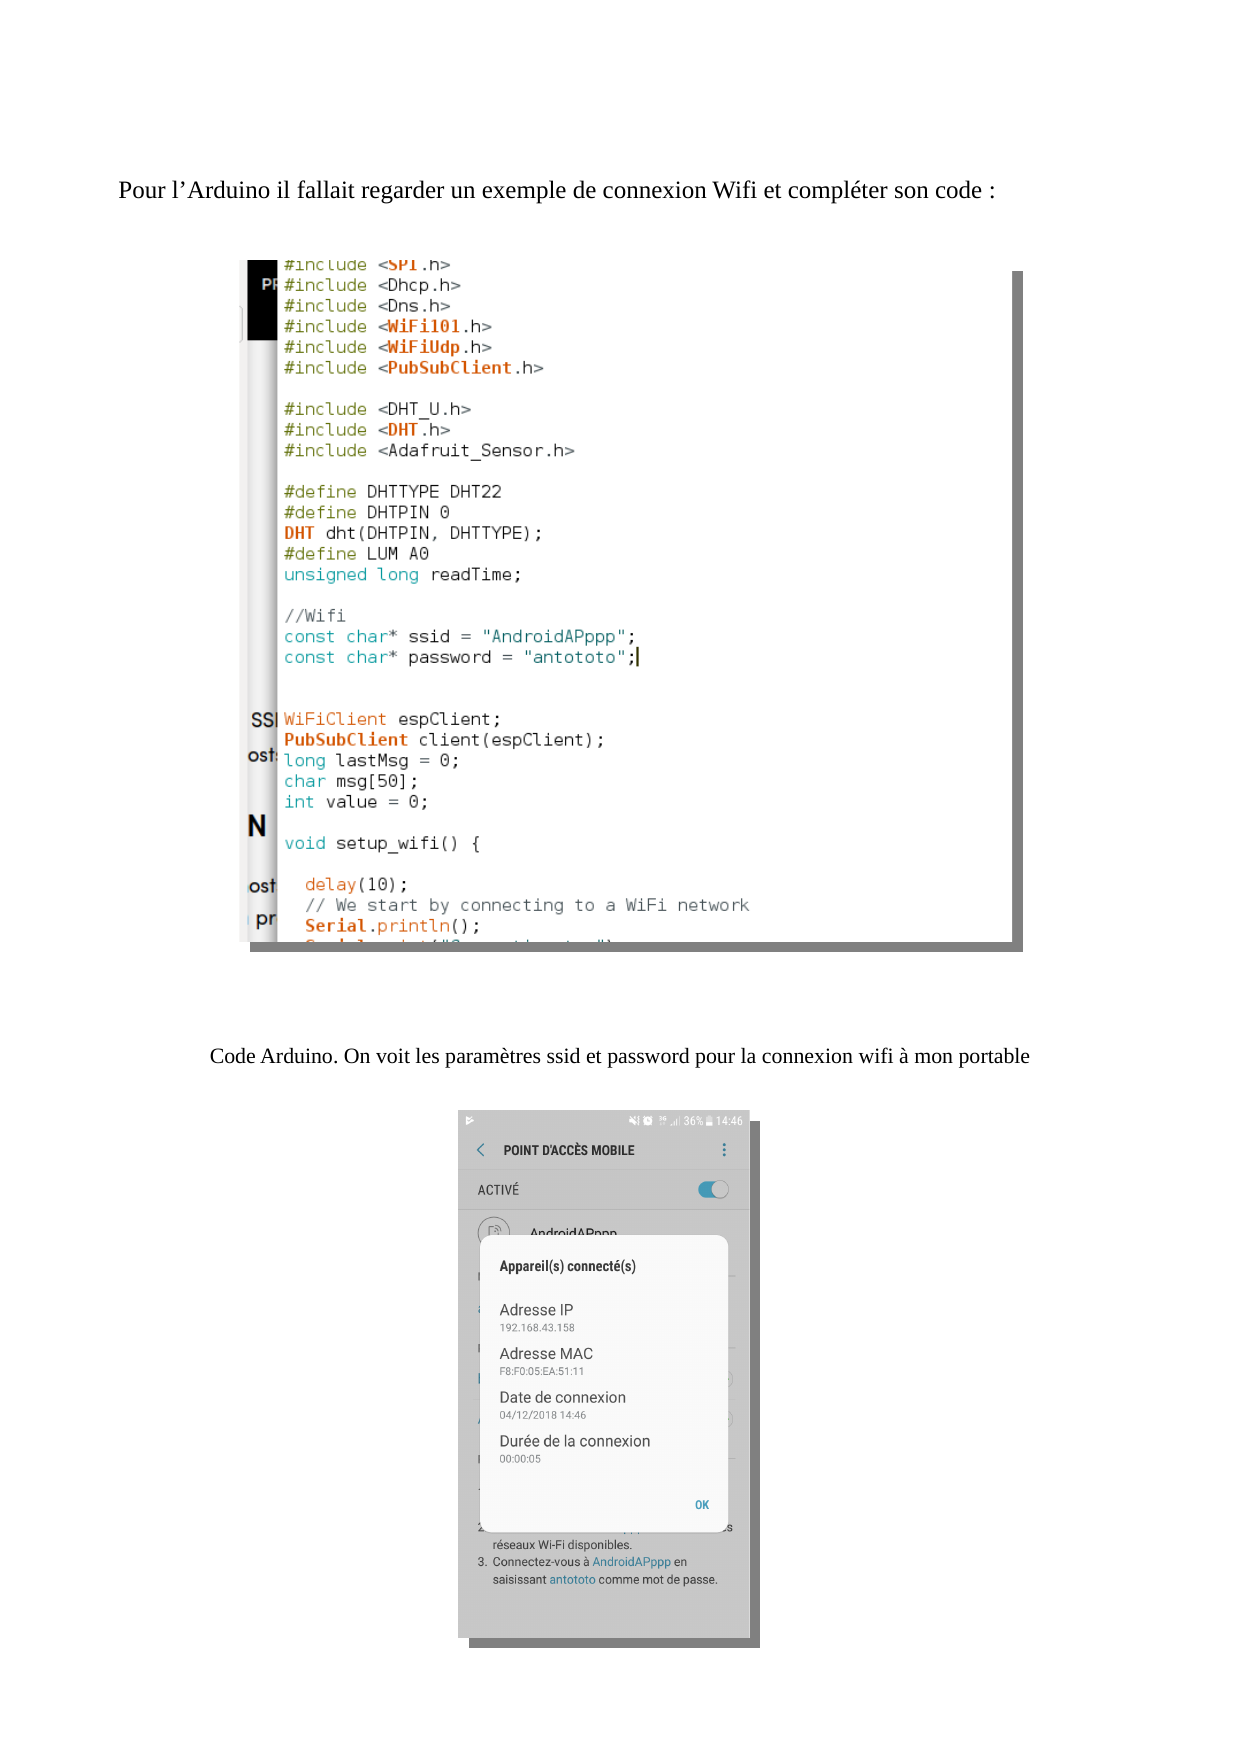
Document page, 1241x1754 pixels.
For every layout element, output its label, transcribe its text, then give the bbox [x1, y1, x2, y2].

text Code Arduino. On voit les paramètres ssid et password pour la connexion wifi à mon portable [118, 1043, 1122, 1068]
text Pour l’Arduino il fallait regarder un exemple de connexion Wifi et compléter son code : [118, 176, 1122, 204]
picture [709, 260, 1013, 942]
picture [458, 1110, 750, 1638]
